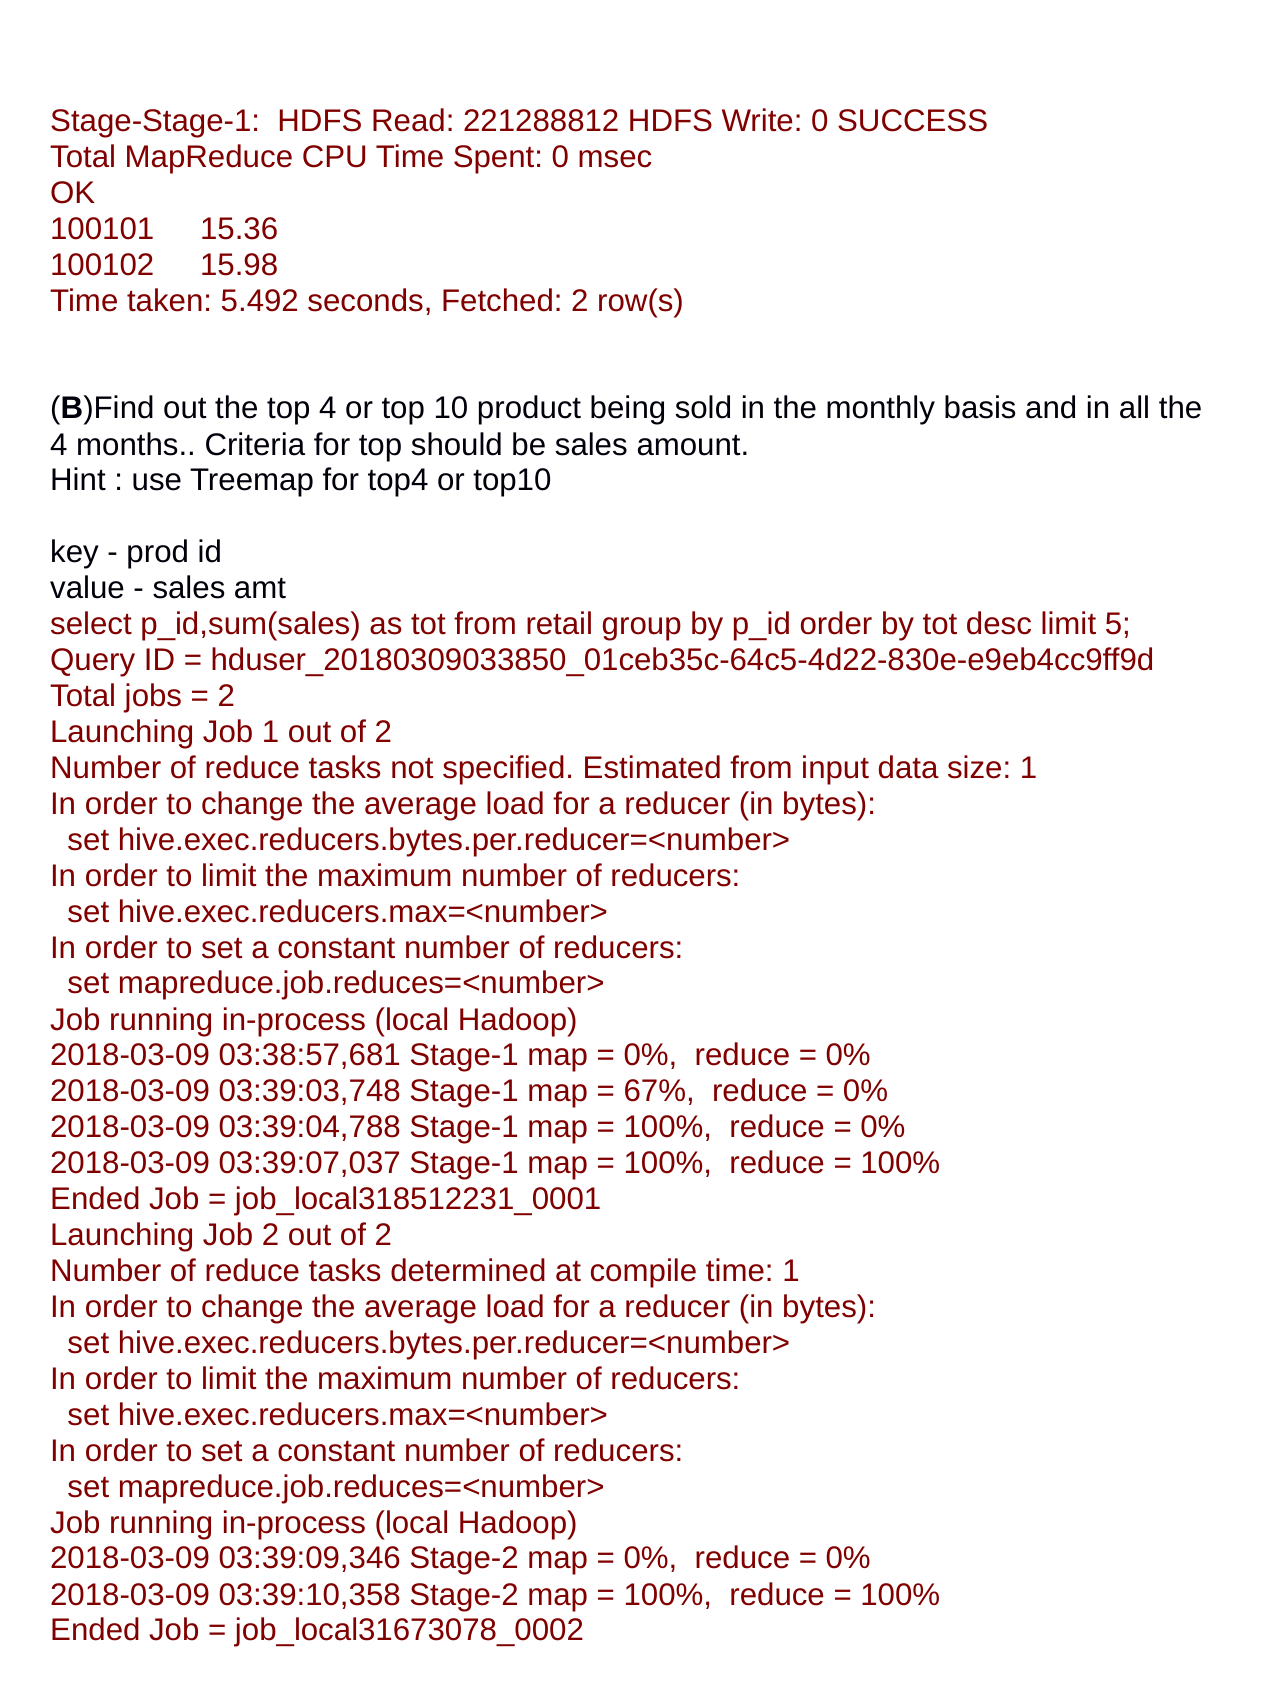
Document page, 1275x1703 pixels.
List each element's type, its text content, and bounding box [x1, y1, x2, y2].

text value - sales amt [50, 569, 1225, 605]
text Total MapReduce CPU Time Spent: 0 msec [50, 138, 1225, 174]
text 2018-03-09 03:39:04,788 Stage-1 map = 100%, reduce = 0% [50, 1108, 1225, 1144]
text Query ID = hduser_20180309033850_01ceb35c-64c5-4d22-830e-e9eb4cc9ff9d [50, 641, 1225, 677]
text In order to change the average load for a reducer (in bytes): [50, 785, 1225, 821]
text Job running in-process (local Hadoop) [50, 1504, 1225, 1539]
text set mapreduce.job.reduces=<number> [50, 964, 1225, 1001]
text key - prod id [50, 533, 1225, 569]
text select p_id,sum(sales) as tot from retail group by p_id order by tot desc limit 5; [50, 605, 1225, 641]
text set mapreduce.job.reduces=<number> [50, 1468, 1225, 1504]
text In order to set a constant number of reducers: [50, 929, 1225, 964]
text In order to set a constant number of reducers: [50, 1432, 1225, 1468]
text 2018-03-09 03:38:57,681 Stage-1 map = 0%, reduce = 0% [50, 1036, 1225, 1072]
text OK [50, 174, 1225, 210]
text 2018-03-09 03:39:09,346 Stage-2 map = 0%, reduce = 0% [50, 1539, 1225, 1576]
text set hive.exec.reducers.max=<number> [50, 893, 1225, 929]
text set hive.exec.reducers.max=<number> [50, 1396, 1225, 1432]
text Time taken: 5.492 seconds, Fetched: 2 row(s) [50, 282, 1225, 318]
text 2018-03-09 03:39:03,748 Stage-1 map = 67%, reduce = 0% [50, 1072, 1225, 1108]
text Job running in-process (local Hadoop) [50, 1001, 1225, 1036]
text Ended Job = job_local318512231_0001 [50, 1180, 1225, 1216]
text Stage-Stage-1: HDFS Read: 221288812 HDFS Write: 0 SUCCESS [50, 102, 1225, 138]
text set hive.exec.reducers.bytes.per.reducer=<number> [50, 821, 1225, 857]
text (B)Find out the top 4 or top 10 product being sold in the monthly basis and in all the 4 months.. Criteria for top should be sales amount. [50, 389, 1225, 461]
text set hive.exec.reducers.bytes.per.reducer=<number> [50, 1324, 1225, 1360]
text 2018-03-09 03:39:10,358 Stage-2 map = 100%, reduce = 100% [50, 1576, 1225, 1611]
text Ended Job = job_local31673078_0002 [50, 1611, 1225, 1647]
text Number of reduce tasks not specified. Estimated from input data size: 1 [50, 749, 1225, 785]
text Hint : use Treemap for top4 or top10 [50, 461, 1225, 497]
text 100101 15.36 [50, 210, 1225, 246]
text 100102 15.98 [50, 246, 1225, 282]
text Number of reduce tasks determined at compile time: 1 [50, 1252, 1225, 1288]
text Launching Job 2 out of 2 [50, 1216, 1225, 1252]
text In order to limit the maximum number of reducers: [50, 1360, 1225, 1396]
text Total jobs = 2 [50, 677, 1225, 713]
text In order to limit the maximum number of reducers: [50, 857, 1225, 893]
text In order to change the average load for a reducer (in bytes): [50, 1288, 1225, 1324]
text 2018-03-09 03:39:07,037 Stage-1 map = 100%, reduce = 100% [50, 1144, 1225, 1180]
text Launching Job 1 out of 2 [50, 713, 1225, 749]
